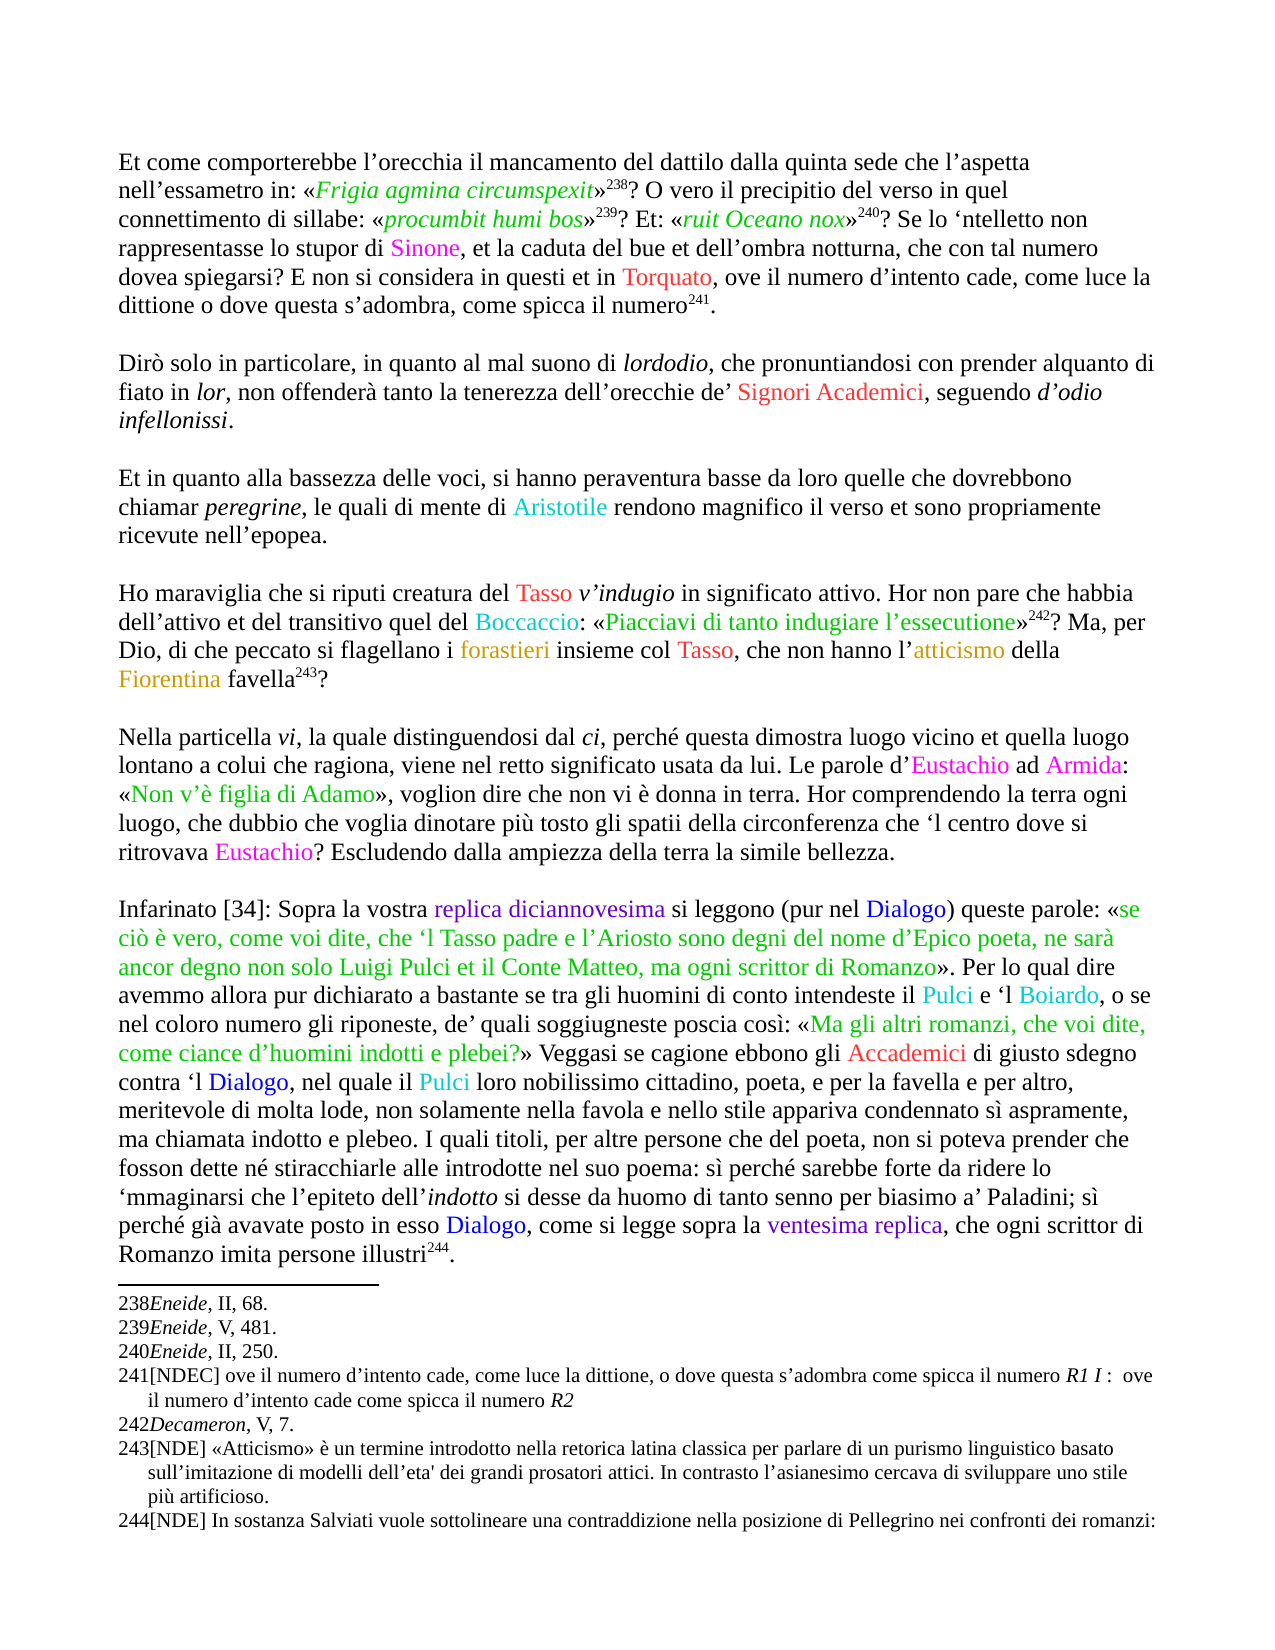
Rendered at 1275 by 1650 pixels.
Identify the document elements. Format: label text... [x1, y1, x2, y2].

text Eneide, V, 481. [118, 1315, 1157, 1339]
text [NDE] In sostanza Salviati vuole sottolineare una contraddizione nella posizione di Pellegrino nei confronti dei romanzi: [118, 1508, 1157, 1532]
text Decameron, V, 7. [118, 1412, 1157, 1436]
text Infarinato [34]: Sopra la vostra replica diciannovesima si leggono (pur nel Dialogo) queste parole: «se ciò è vero, come voi dite, che ‘l Tasso padre e l’Ariosto sono degni del nome d’Epico poeta, ne sarà ancor degno non solo Luigi Pulci et il Conte Matteo, ma ogni scrittor di Romanzo». Per lo qual dire avemmo allora pur dichiarato a bastante se tra gli huomini di conto intendeste il Pulci e ‘l Boiardo, o se nel coloro numero gli riponeste, de’ quali soggiugneste poscia così: «Ma gli altri romanzi, che voi dite, come ciance d’huomini indotti e plebei?» Veggasi se cagione ebbono gli Accademici di giusto sdegno contra ‘l Dialogo, nel quale il Pulci loro nobilissimo cittadino, poeta, e per la favella e per altro, meritevole di molta lode, non solamente nella favola e nello stile appariva condennato sì aspramente, ma chiamata indotto e plebeo. I quali titoli, per altre persone che del poeta, non si poteva prender che fosson dette né stiracchiarle alle introdotte nel suo poema: sì perché sarebbe forte da ridere lo ‘mmaginarsi che l’epiteto dell’indotto si desse da huomo di tanto senno per biasimo a’ Paladini; sì perché già avavate posto in esso Dialogo, come si legge sopra la ventesima replica, che ogni scrittor di Romanzo imita persone illustri. [118, 894, 1157, 1268]
text Eneide, II, 250. [118, 1339, 1157, 1363]
text Et come comporterebbe l’orecchia il mancamento del dattilo dalla quinta sede che l’aspetta nell’essametro in: «Frigia agmina circumspexit»? O vero il precipitio del verso in quel connettimento di sillabe: «procumbit humi bos»? Et: «ruit Oceano nox»? Se lo ‘ntelletto non rappresentasse lo stupor di Sinone, et la caduta del bue et dell’ombra notturna, che con tal numero dovea spiegarsi? E non si considera in questi et in Torquato, ove il numero d’intento cade, come luce la dittione o dove questa s’adombra, come spicca il numero. [118, 147, 1157, 319]
text Et in quanto alla bassezza delle voci, si hanno peraventura basse da loro quelle che dovrebbono chiamar peregrine, le quali di mente di Aristotile rendono magnifico il verso et sono propriamente ricevute nell’epopea. [118, 463, 1157, 549]
text Nella particella vi, la quale distinguendosi dal ci, perché questa dimostra luogo vicino et quella luogo lontano a colui che ragiona, viene nel retto significato usata da lui. Le parole d’Eustachio ad Armida: «Non v’è figlia di Adamo», voglion dire che non vi è donna in terra. Hor comprendendo la terra ogni luogo, che dubbio che voglia dinotare più tosto gli spatii della circonferenza che ‘l centro dove si ritrovava Eustachio? Escludendo dalla ampiezza della terra la simile bellezza. [118, 722, 1157, 866]
text Dirò solo in particolare, in quanto al mal suono di lordodio, che pronuntiandosi con prender alquanto di fiato in lor, non offenderà tanto la tenerezza dell’orecchie de’ Signori Academici, seguendo d’odio infellonissi. [118, 348, 1157, 434]
text Ho maraviglia che si riputi creatura del Tasso v’indugio in significato attivo. Hor non pare che habbia dell’attivo et del transitivo quel del Boccaccio: «Piacciavi di tanto indugiare l’essecutione»? Ma, per Dio, di che peccato si flagellano i forastieri insieme col Tasso, che non hanno l’atticismo della Fiorentina favella? [118, 578, 1157, 693]
text [NDEC] ove il numero d’intento cade, come luce la dittione, o dove questa s’adombra come spicca il numero R1 I : ove il numero d’intento cade come spicca il numero R2 [118, 1363, 1157, 1412]
text Eneide, II, 68. [118, 1291, 1157, 1315]
text [NDE] «Atticismo» è un termine introdotto nella retorica latina classica per parlare di un purismo linguistico basato sull’imitazione di modelli dell’eta' dei grandi prosatori attici. In contrasto l’asianesimo cercava di sviluppare uno stile più artificioso. [118, 1436, 1157, 1508]
